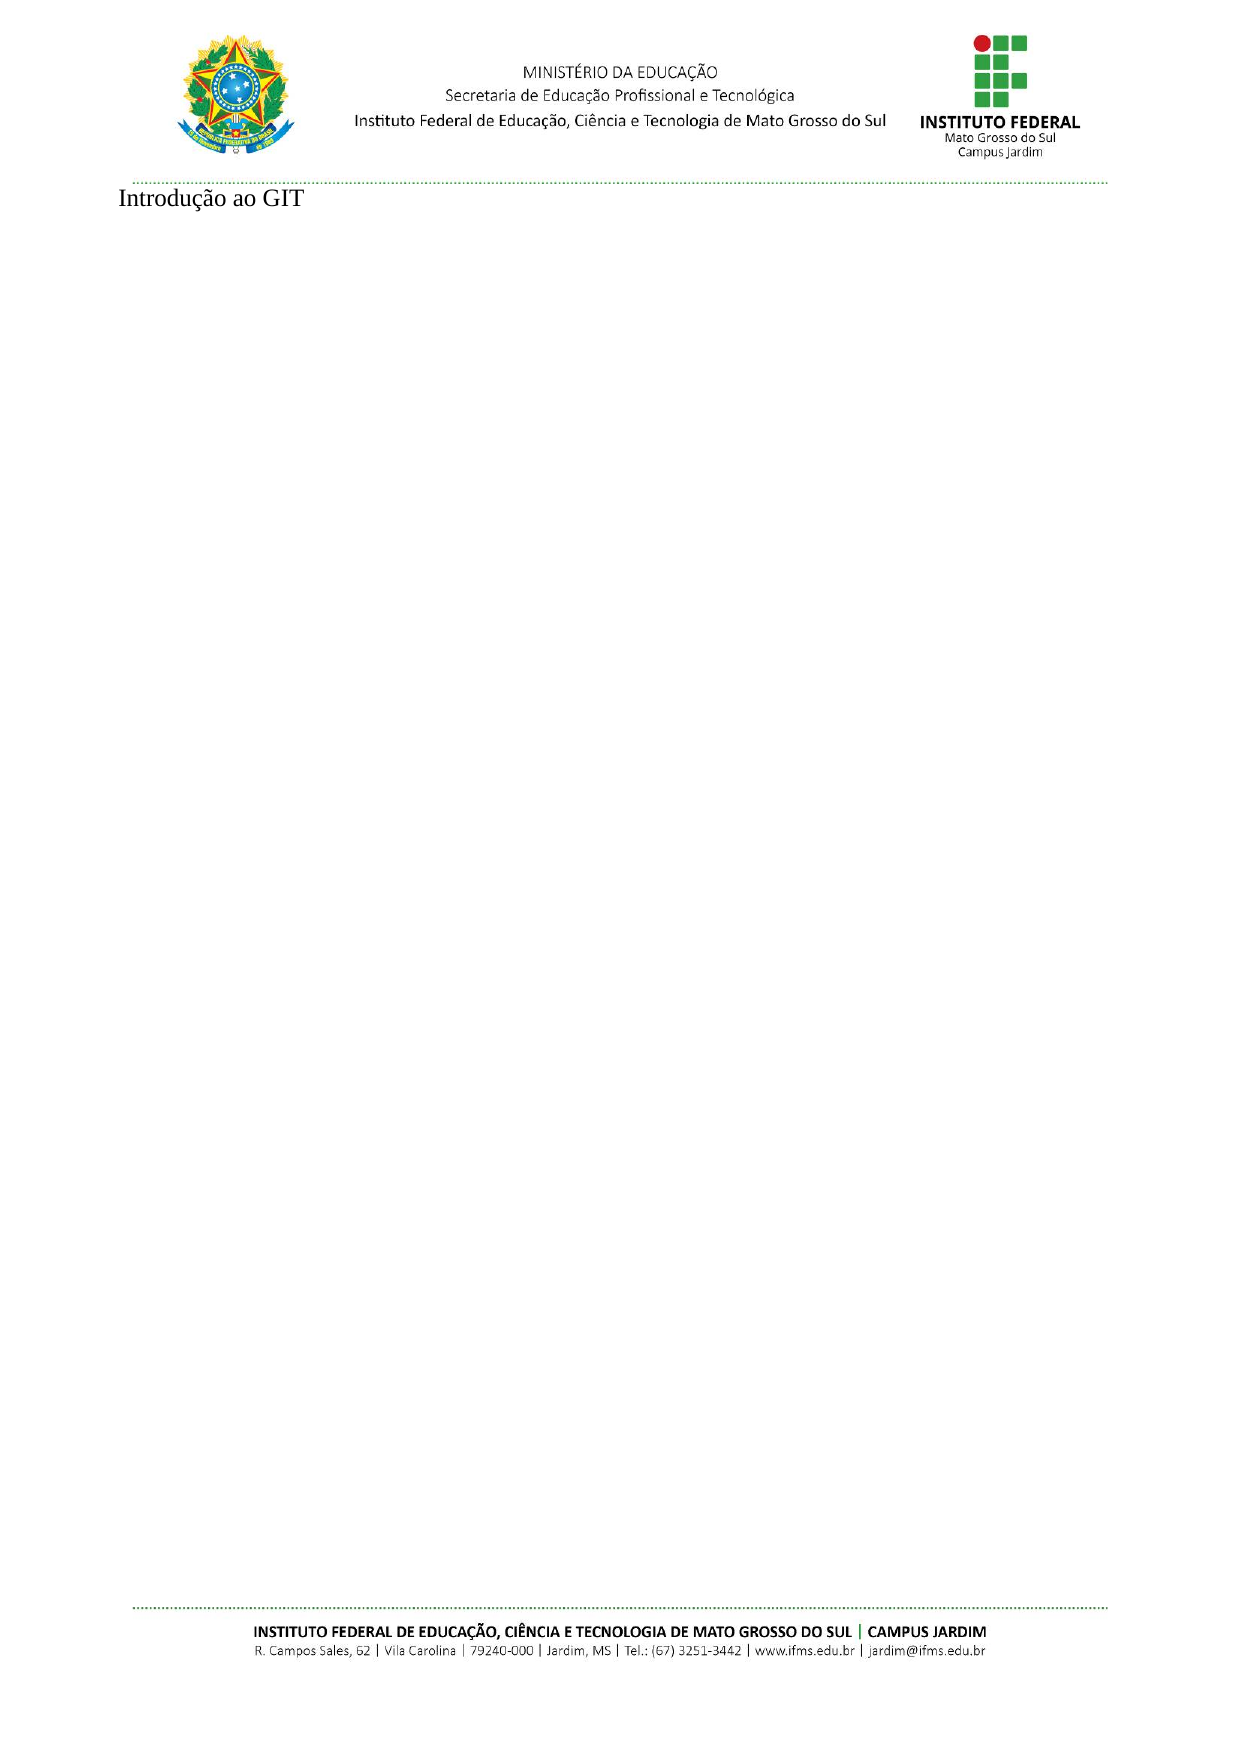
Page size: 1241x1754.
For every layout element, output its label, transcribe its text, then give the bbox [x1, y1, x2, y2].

picture [132, 20, 1108, 184]
text Introdução ao GIT [118, 176, 1122, 212]
picture [132, 1607, 1108, 1667]
